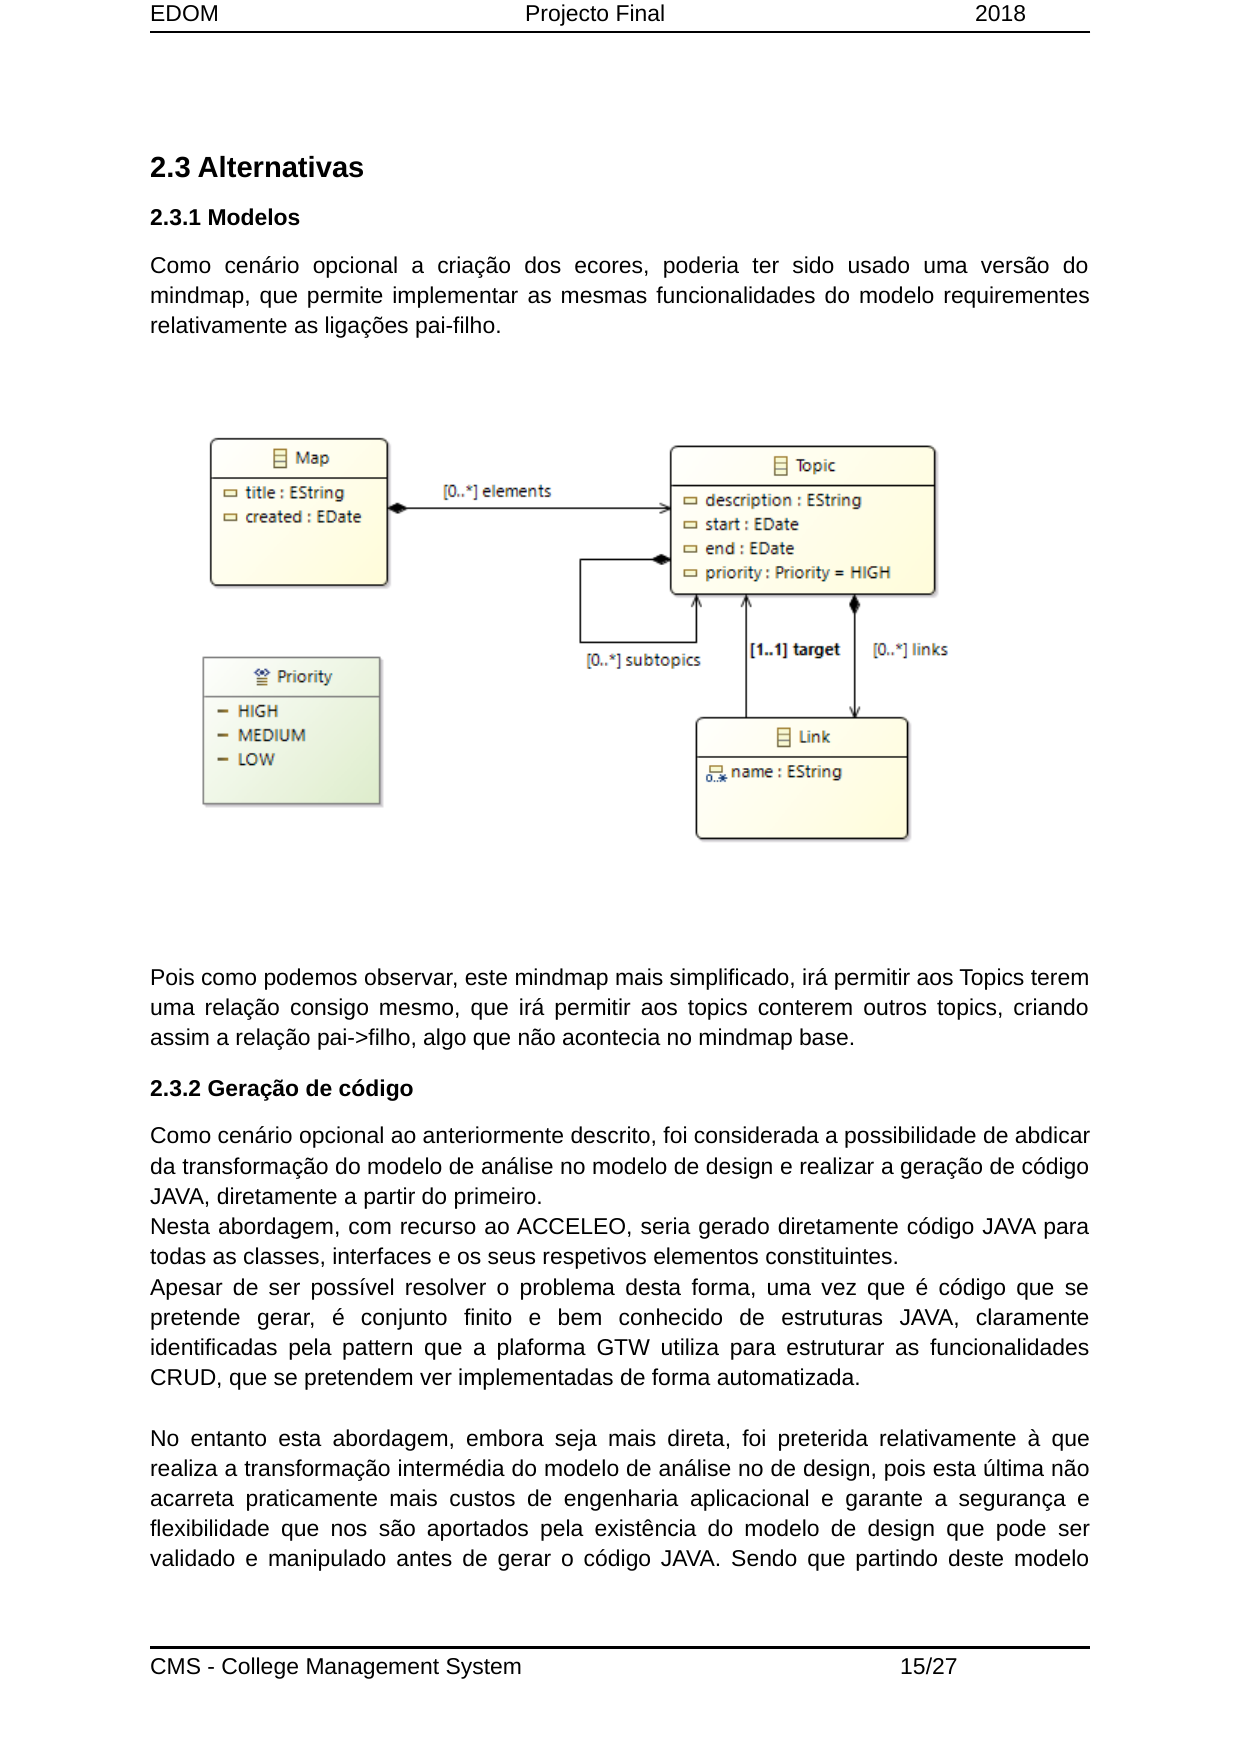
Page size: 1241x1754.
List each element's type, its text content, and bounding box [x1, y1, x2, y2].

subtitle 2.3 Alternativas [150, 150, 1090, 183]
subtitle 2.3.2 Geração de código [150, 1075, 1090, 1102]
text Nesta abordagem, com recurso ao ACCELEO, seria gerado diretamente código JAVA para todas as classes, interfaces e os seus respetivos elementos constituintes. [150, 1213, 1090, 1269]
text Apesar de ser possível resolver o problema desta forma, uma vez que é código que se pretende gerar, é conjunto finito e bem conhecido de estruturas JAVA, claramente identificadas pela pattern que a plaforma GTW utiliza para estruturar as funcionalidades CRUD, que se pretendem ver implementadas de forma automatizada. [150, 1273, 1090, 1390]
text Como cenário opcional ao anteriormente descrito, foi considerada a possibilidade de abdicar da transformação do modelo de análise no modelo de design e realizar a geração de código JAVA, diretamente a partir do primeiro. [150, 1122, 1090, 1209]
text Pois como podemos observar, este mindmap mais simplificado, irá permitir aos Topics terem uma relação consigo mesmo, que irá permitir aos topics conterem outros topics, criando assim a relação pai->filho, algo que não acontecia no mindmap base. [150, 964, 1090, 1051]
text No entanto esta abordagem, embora seja mais direta, foi preterida relativamente à que realiza a transformação intermédia do modelo de análise no de design, pois esta última não acarreta praticamente mais custos de engenharia aplicacional e garante a segurança e flexibilidade que nos são aportados pela existência do modelo de design que pode ser validado e manipulado antes de gerar o código JAVA. Sendo que partindo deste modelo [150, 1424, 1090, 1572]
subtitle 2.3.1 Modelos [150, 204, 1090, 231]
text Como cenário opcional a criação dos ecores, poderia ter sido usado uma versão do mindmap, que permite implementar as mesmas funcionalidades do modelo requirementes relativamente as ligações pai-filho. [150, 252, 1090, 338]
picture [150, 372, 1091, 960]
